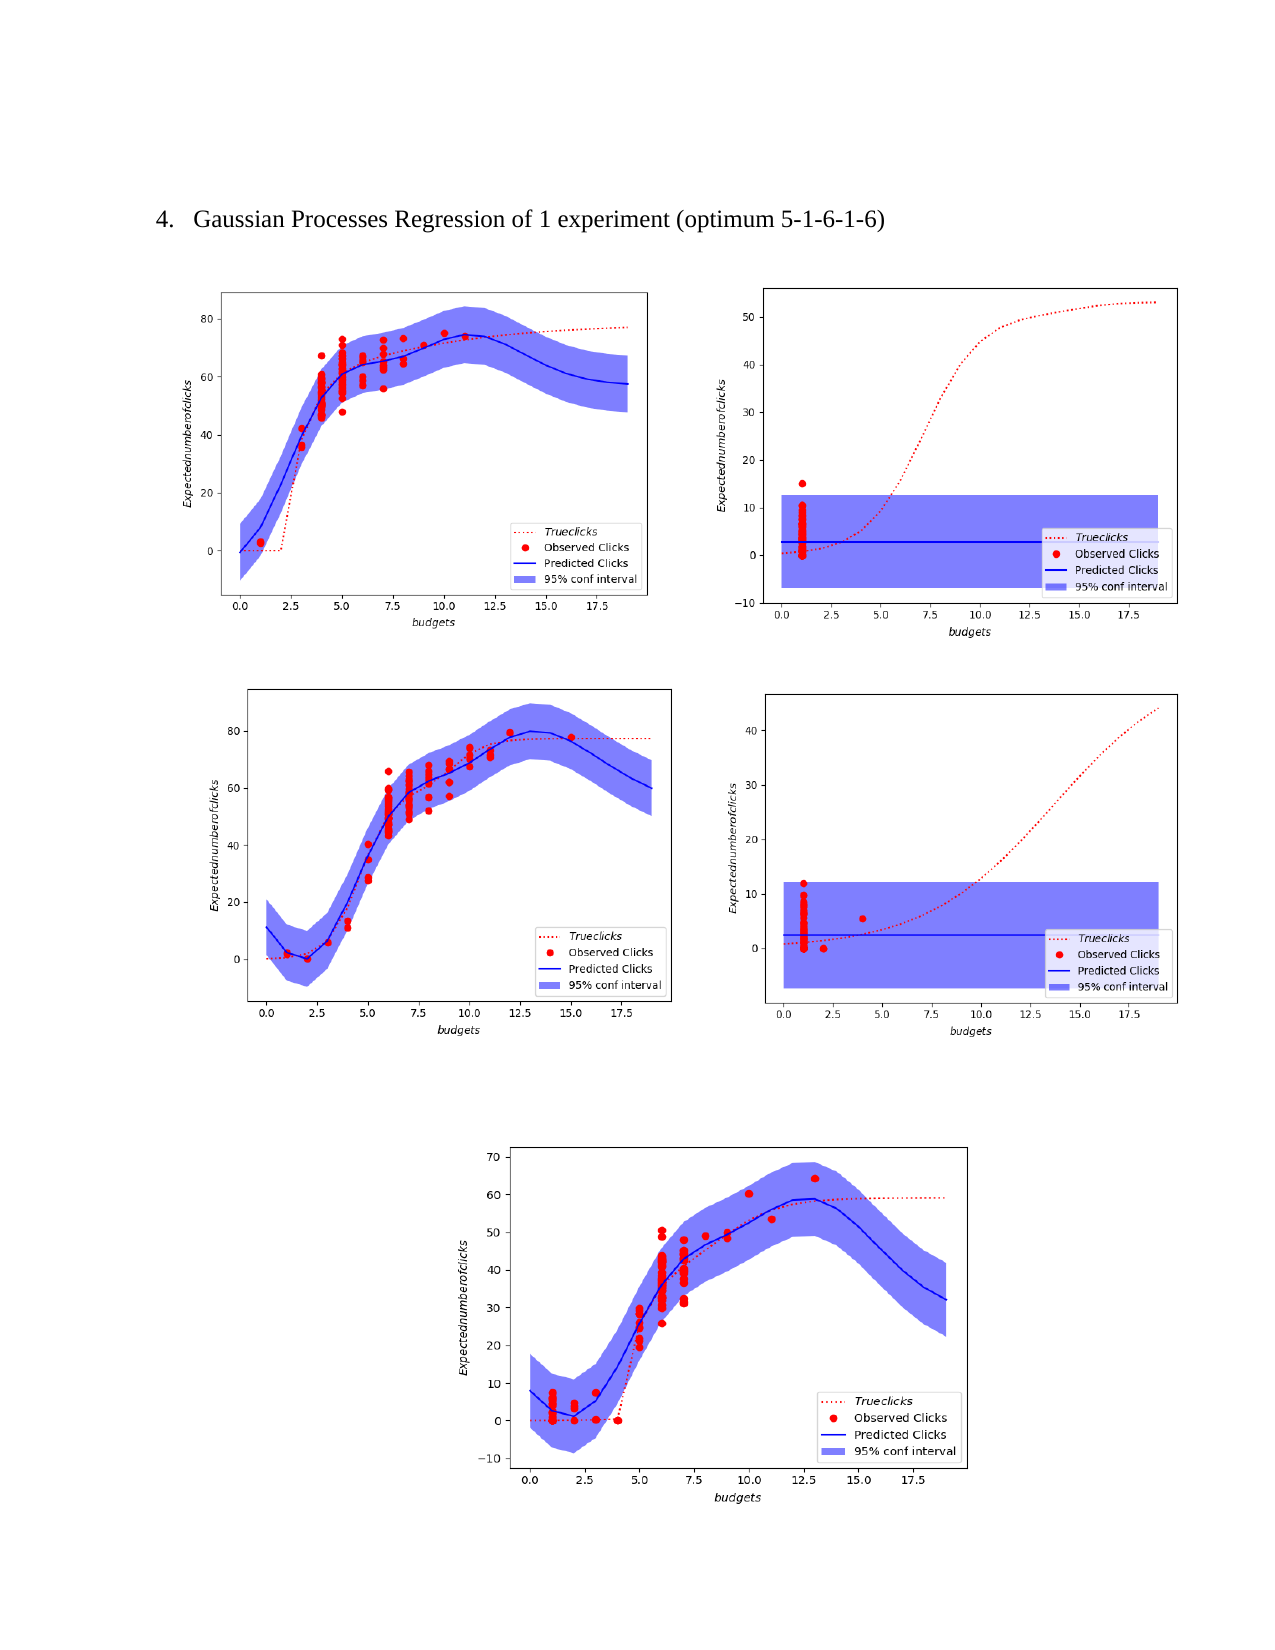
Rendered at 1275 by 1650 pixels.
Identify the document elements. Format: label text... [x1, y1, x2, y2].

list Gaussian Processes Regression of 1 experiment (optimum 5-1-6-1-6) [156, 204, 1157, 233]
picture [444, 1135, 979, 1517]
picture [716, 683, 1188, 1050]
picture [170, 281, 658, 641]
picture [704, 276, 1188, 651]
picture [197, 678, 682, 1049]
